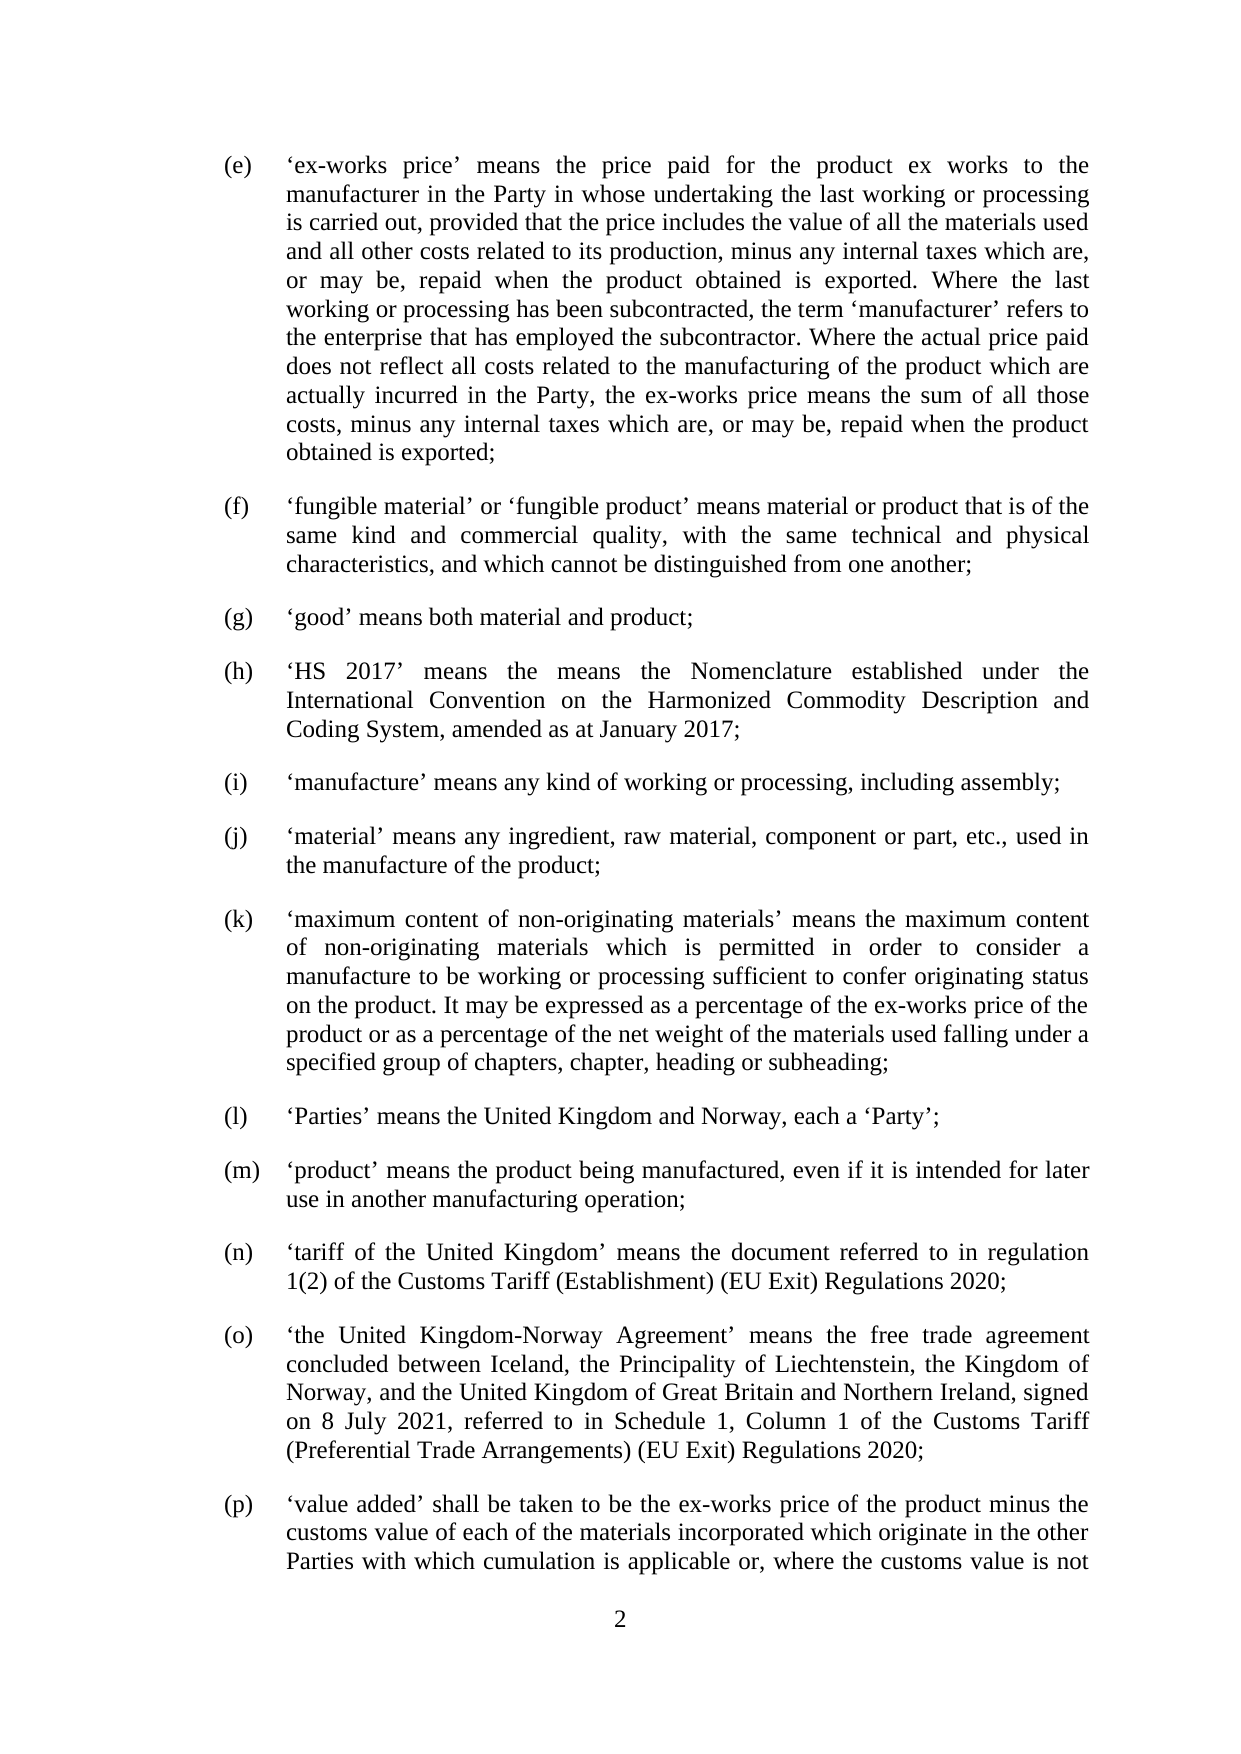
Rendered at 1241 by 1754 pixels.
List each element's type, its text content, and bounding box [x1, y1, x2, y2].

text (g) ‘good’ means both material and product; [224, 602, 1090, 631]
text (h) ‘HS 2017’ means the means the Nomenclature established under the International Convention on the Harmonized Commodity Description and Coding System, amended as at January 2017; [224, 656, 1090, 742]
text (k) ‘maximum content of non-originating materials’ means the maximum content of non-originating materials which is permitted in order to consider a manufacture to be working or processing sufficient to confer originating status on the product. It may be expressed as a percentage of the ex-works price of the product or as a percentage of the net weight of the materials used falling under a specified group of chapters, chapter, heading or subheading; [224, 904, 1090, 1076]
text (o) ‘the United Kingdom-Norway Agreement’ means the free trade agreement concluded between Iceland, the Principality of Liechtenstein, the Kingdom of Norway, and the United Kingdom of Great Britain and Northern Ireland, signed on 8 July 2021, referred to in Schedule 1, Column 1 of the Customs Tariff (Preferential Trade Arrangements) (EU Exit) Regulations 2020; [224, 1320, 1090, 1464]
text (p) ‘value added’ shall be taken to be the ex-works price of the product minus the customs value of each of the materials incorporated which originate in the other Parties with which cumulation is applicable or, where the customs value is not [224, 1489, 1090, 1575]
text (m) ‘product’ means the product being manufactured, even if it is intended for later use in another manufacturing operation; [224, 1155, 1090, 1212]
text (i) ‘manufacture’ means any kind of working or processing, including assembly; [224, 767, 1090, 796]
text (j) ‘material’ means any ingredient, raw material, component or part, etc., used in the manufacture of the product; [224, 821, 1090, 879]
text (f) ‘fungible material’ or ‘fungible product’ means material or product that is of the same kind and commercial quality, with the same technical and physical characteristics, and which cannot be distinguished from one another; [224, 491, 1090, 577]
text (l) ‘Parties’ means the United Kingdom and Norway, each a ‘Party’; [224, 1101, 1090, 1130]
text (e) ‘ex-works price’ means the price paid for the product ex works to the manufacturer in the Party in whose undertaking the last working or processing is carried out, provided that the price includes the value of all the materials used and all other costs related to its production, minus any internal taxes which are, or may be, repaid when the product obtained is exported. Where the last working or processing has been subcontracted, the term ‘manufacturer’ refers to the enterprise that has employed the subcontractor. Where the actual price paid does not reflect all costs related to the manufacturing of the product which are actually incurred in the Party, the ex-works price means the sum of all those costs, minus any internal taxes which are, or may be, repaid when the product obtained is exported; [224, 150, 1090, 466]
text (n) ‘tariff of the United Kingdom’ means the document referred to in regulation 1(2) of the Customs Tariff (Establishment) (EU Exit) Regulations 2020; [224, 1237, 1090, 1295]
